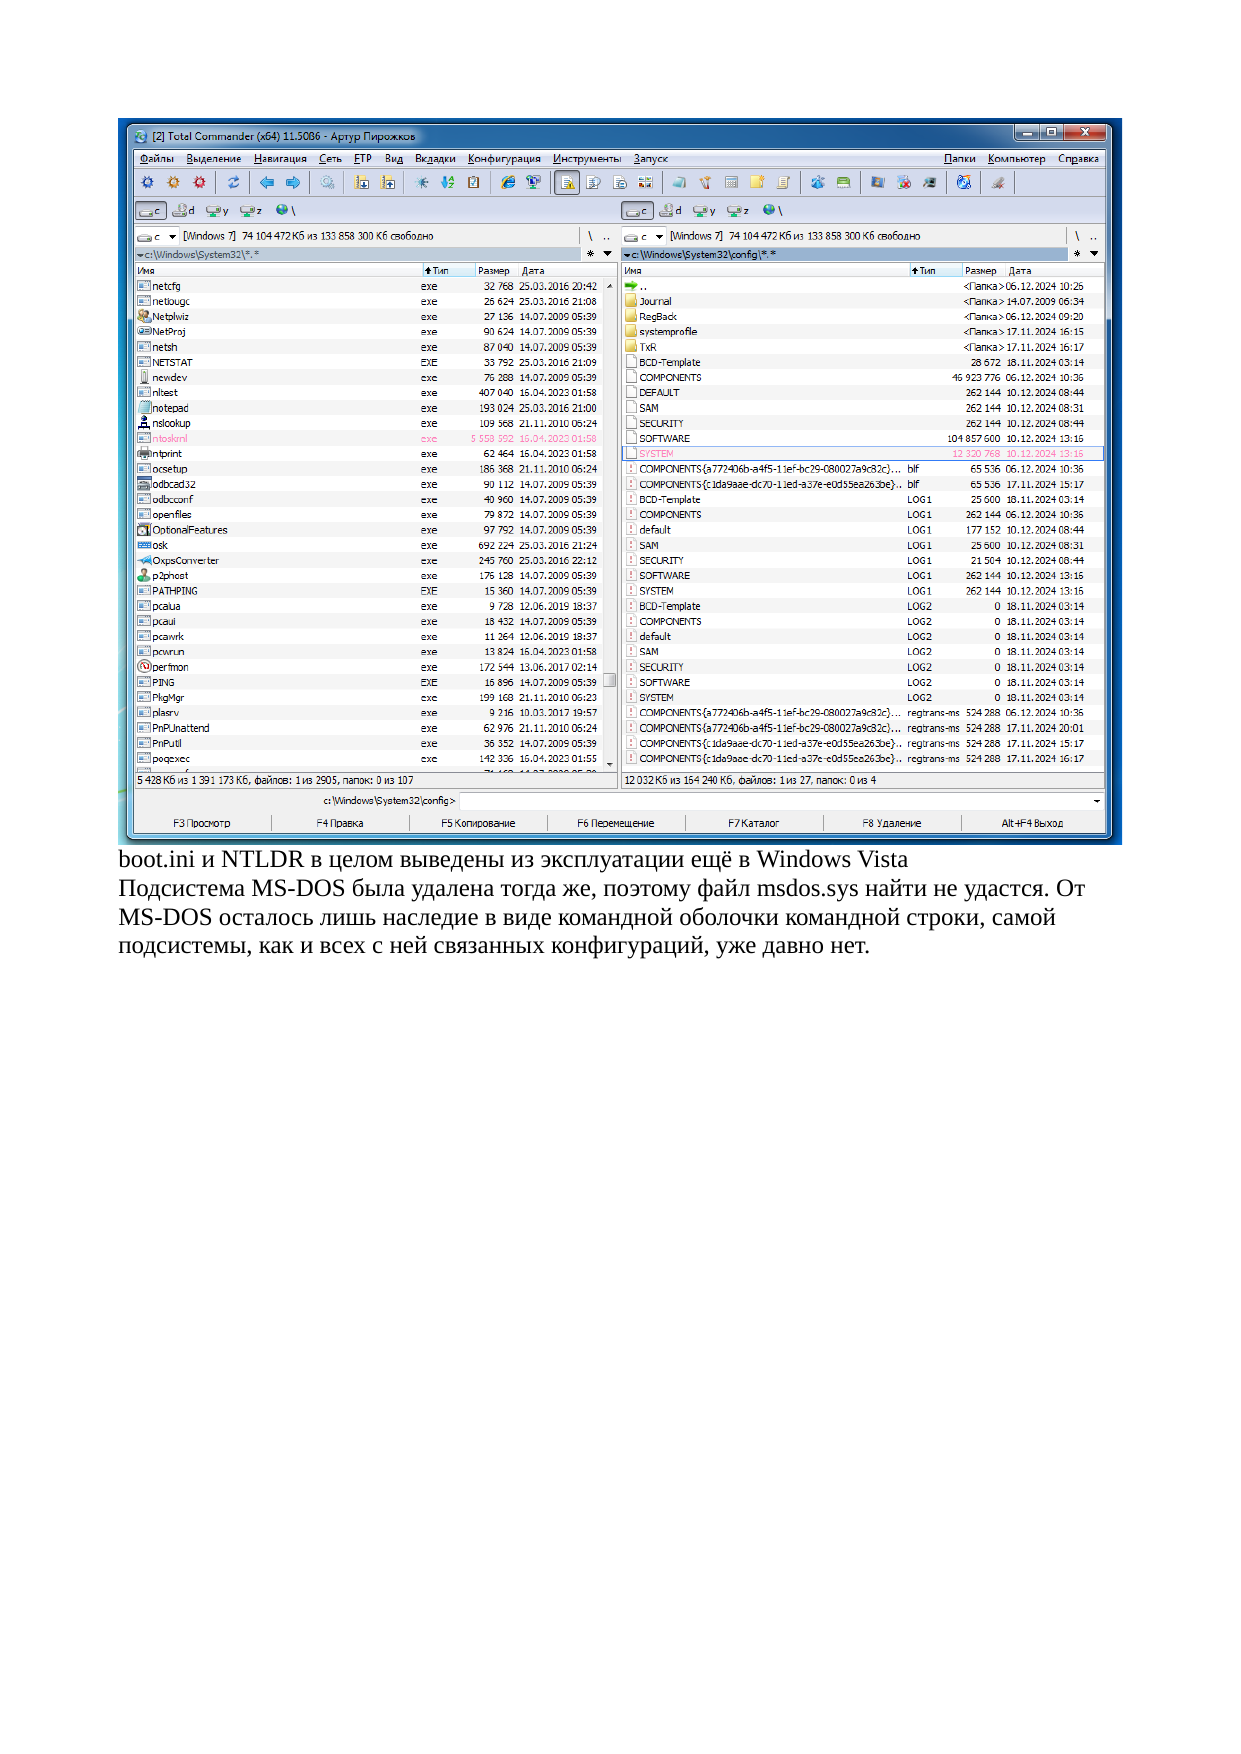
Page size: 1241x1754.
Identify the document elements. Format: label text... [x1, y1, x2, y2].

picture [118, 118, 1123, 845]
text Подсистема MS-DOS была удалена тогда же, поэтому файл msdos.sys найти не удастся. От MS-DOS осталось лишь наследие в виде командной оболочки командной строки, самой подсистемы, как и всех с ней связанных конфигураций, уже давно нет. [118, 873, 1122, 959]
text boot.ini и NTLDR в целом выведены из эксплуатации ещё в Windows Vista [118, 845, 1122, 873]
